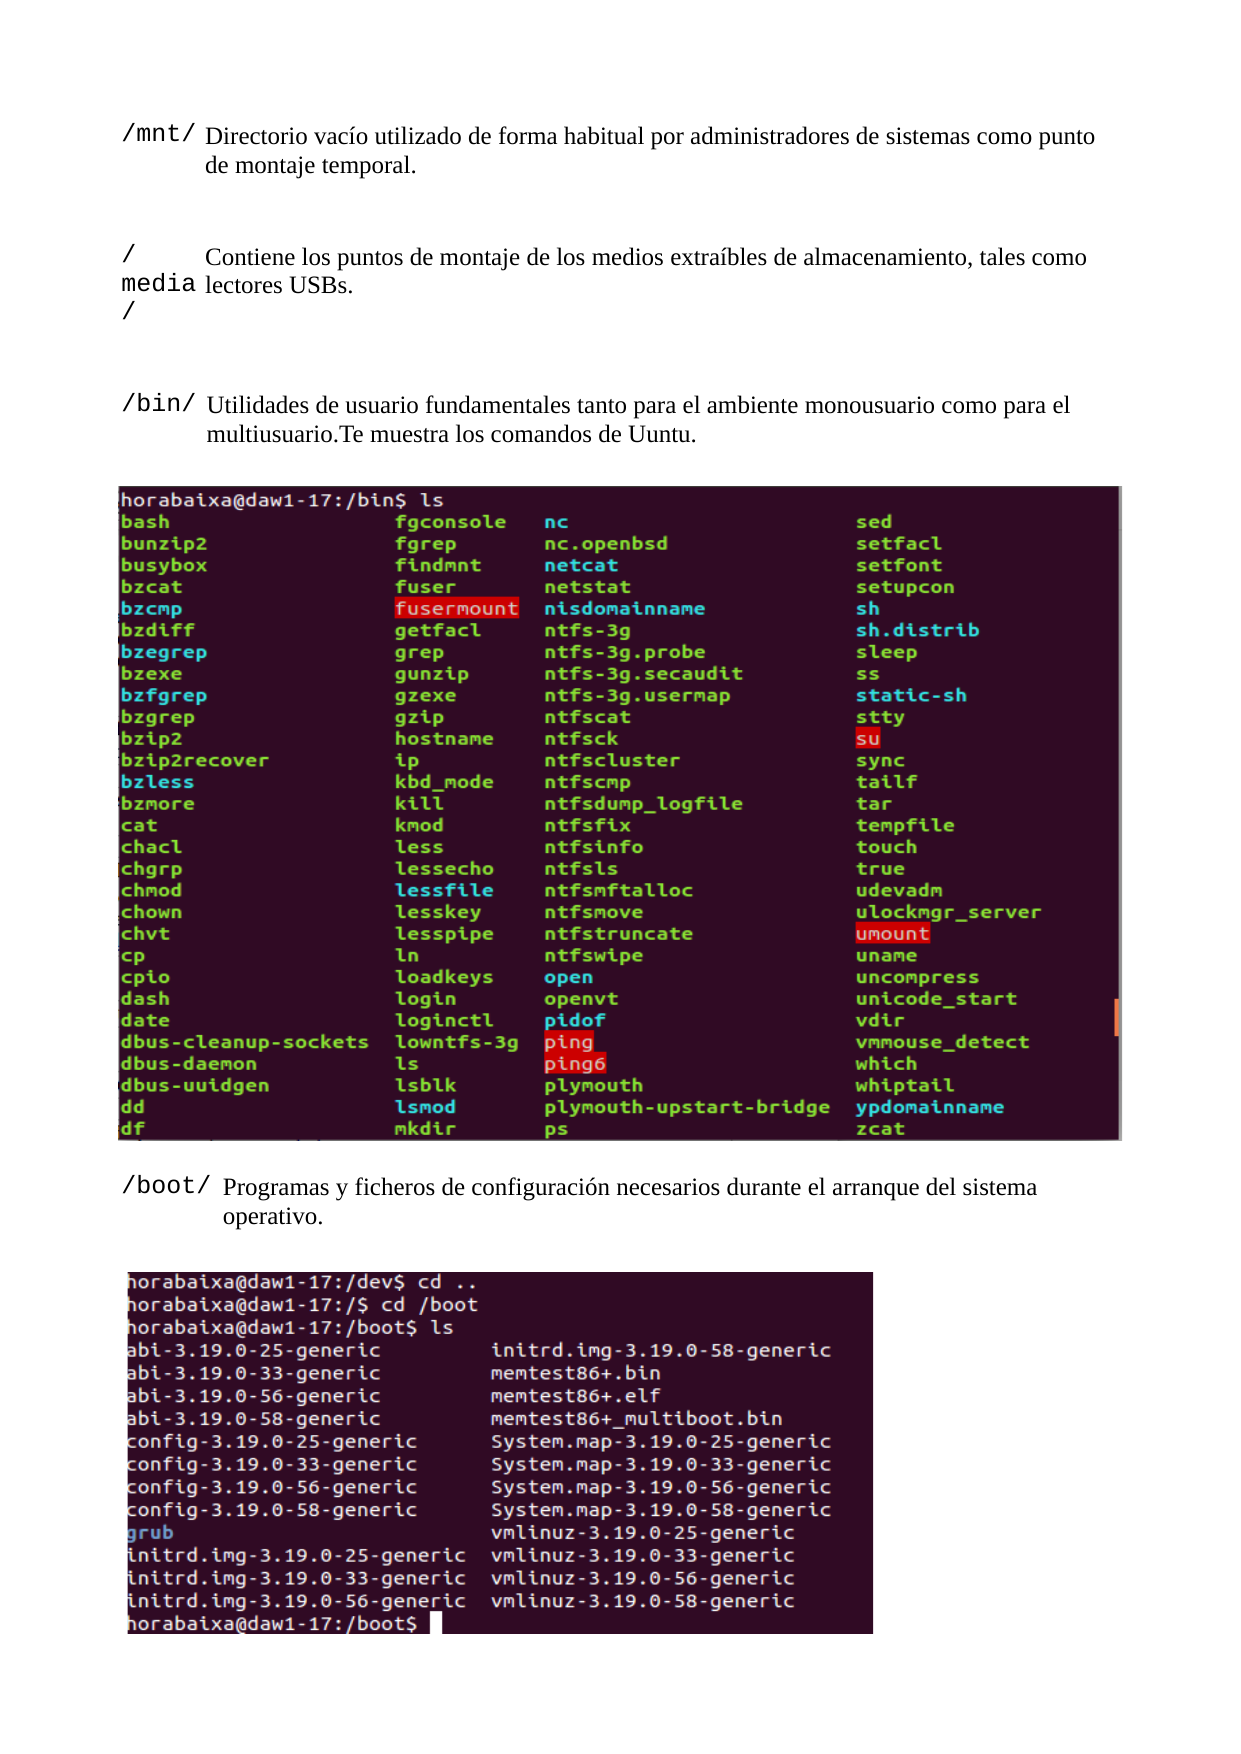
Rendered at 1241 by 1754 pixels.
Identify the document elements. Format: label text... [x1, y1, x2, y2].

table_header /media/ [118, 239, 202, 330]
table_header Programas y ficheros de configuración necesarios durante el arranque del sistema operativo. [220, 1169, 1122, 1233]
table_header Directorio vacío utilizado de forma habitual por administradores de sistemas como punto de montaje temporal. [202, 118, 1122, 181]
table_header /boot/ [118, 1169, 220, 1233]
picture [127, 1272, 874, 1634]
table_header /mnt/ [118, 118, 202, 181]
table_header /bin/ [118, 387, 203, 451]
table_header Utilidades de usuario fundamentales tanto para el ambiente monousuario como para el multiusuario.Te muestra los comandos de Uuntu. [204, 387, 1122, 451]
table_header Contiene los puntos de montaje de los medios extraíbles de almacenamiento, tales como lectores USBs. [202, 239, 1122, 330]
picture [118, 486, 1123, 1141]
